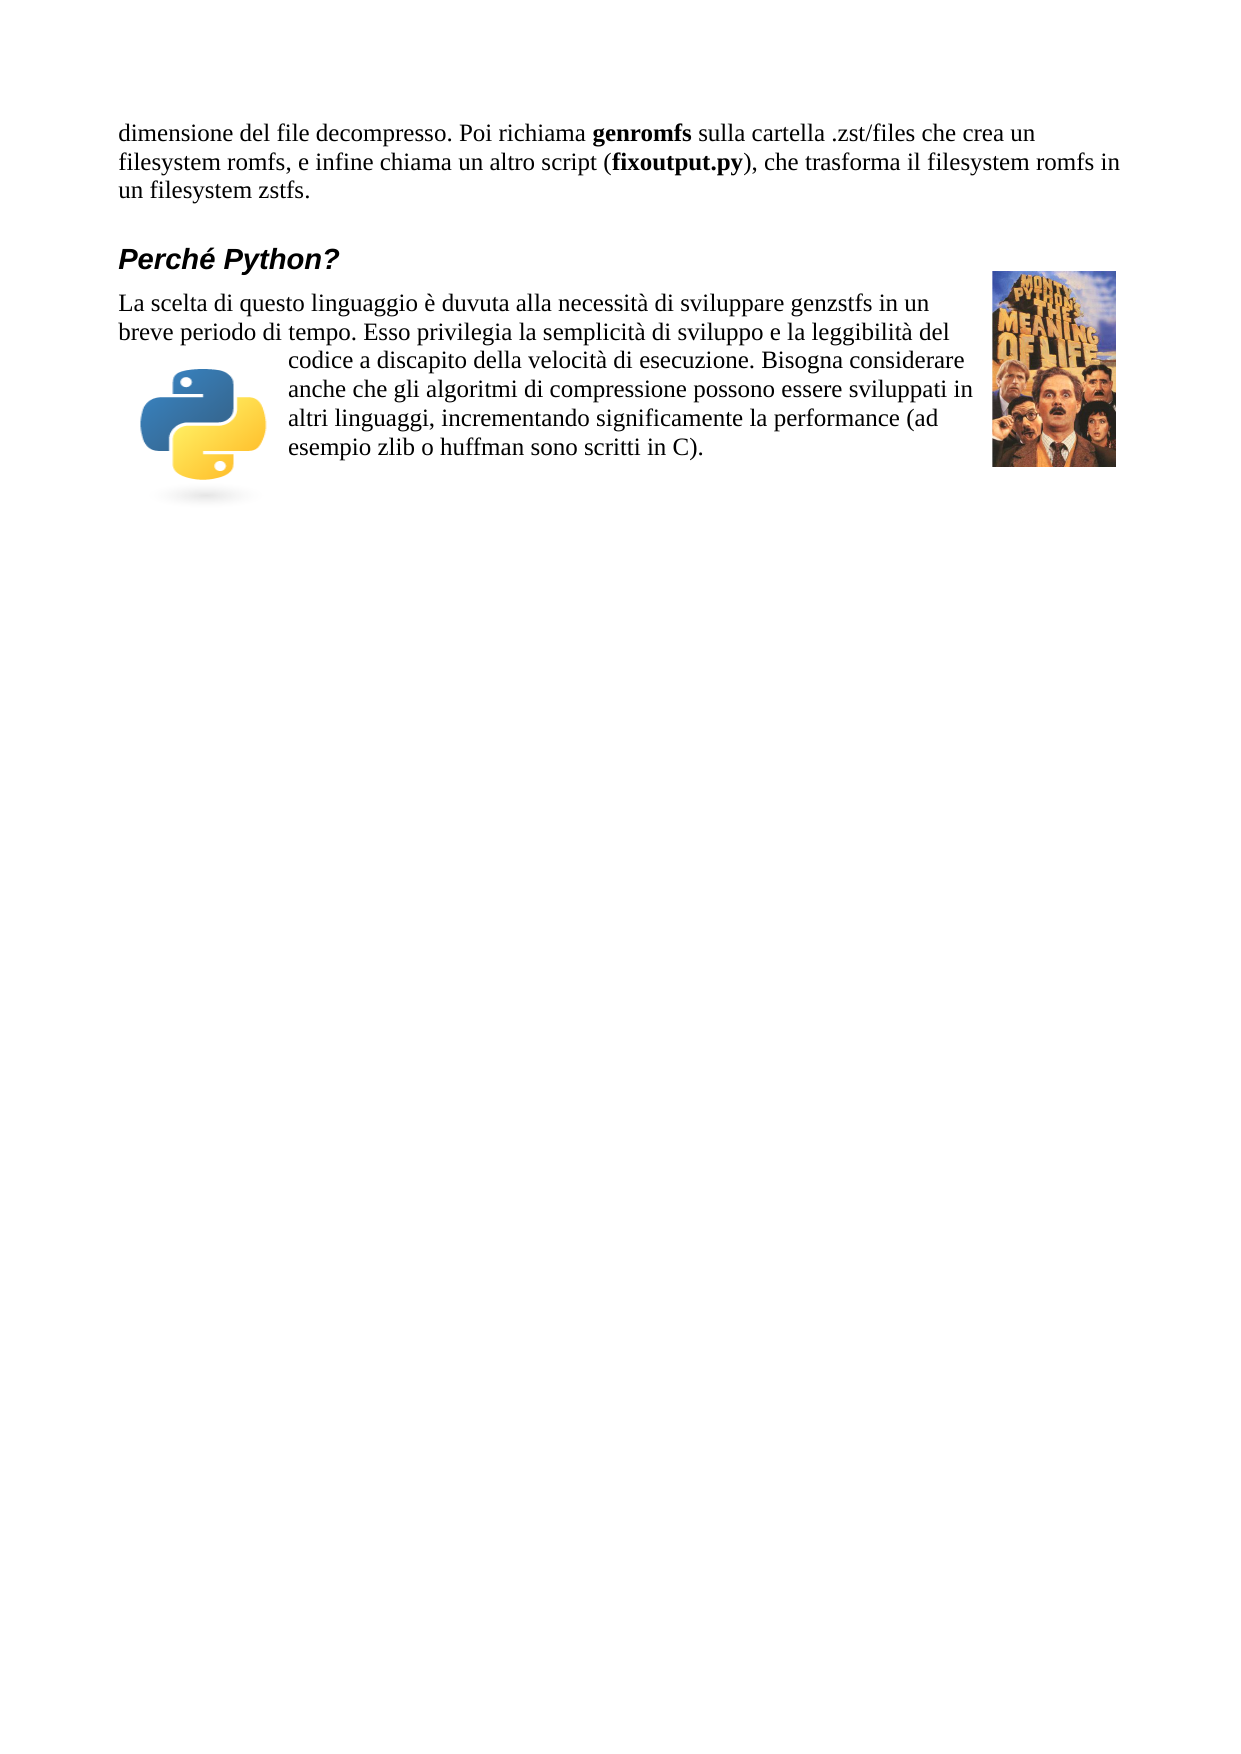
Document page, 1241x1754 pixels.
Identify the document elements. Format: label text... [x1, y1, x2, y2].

text La scelta di questo linguaggio è duvuta alla necessità di sviluppare genzstfs in un breve periodo di tempo. Esso privilegia la semplicità di sviluppo e la leggibilità del codice a discapito della velocità di esecuzione. Bisogna considerare anche che gli algoritmi di compressione possono essere sviluppati in altri linguaggi, incrementando significamente la performance (ad esempio zlib o huffman sono scritti in C). [118, 288, 992, 460]
subtitle Perché Python? [118, 242, 1122, 275]
picture [119, 363, 288, 511]
text dimensione del file decompresso. Poi richiama genromfs sulla cartella .zst/files che crea un filesystem romfs, e infine chiama un altro script (fixoutput.py), che trasforma il filesystem romfs in un filesystem zstfs. [118, 118, 1122, 204]
picture [992, 271, 1116, 467]
